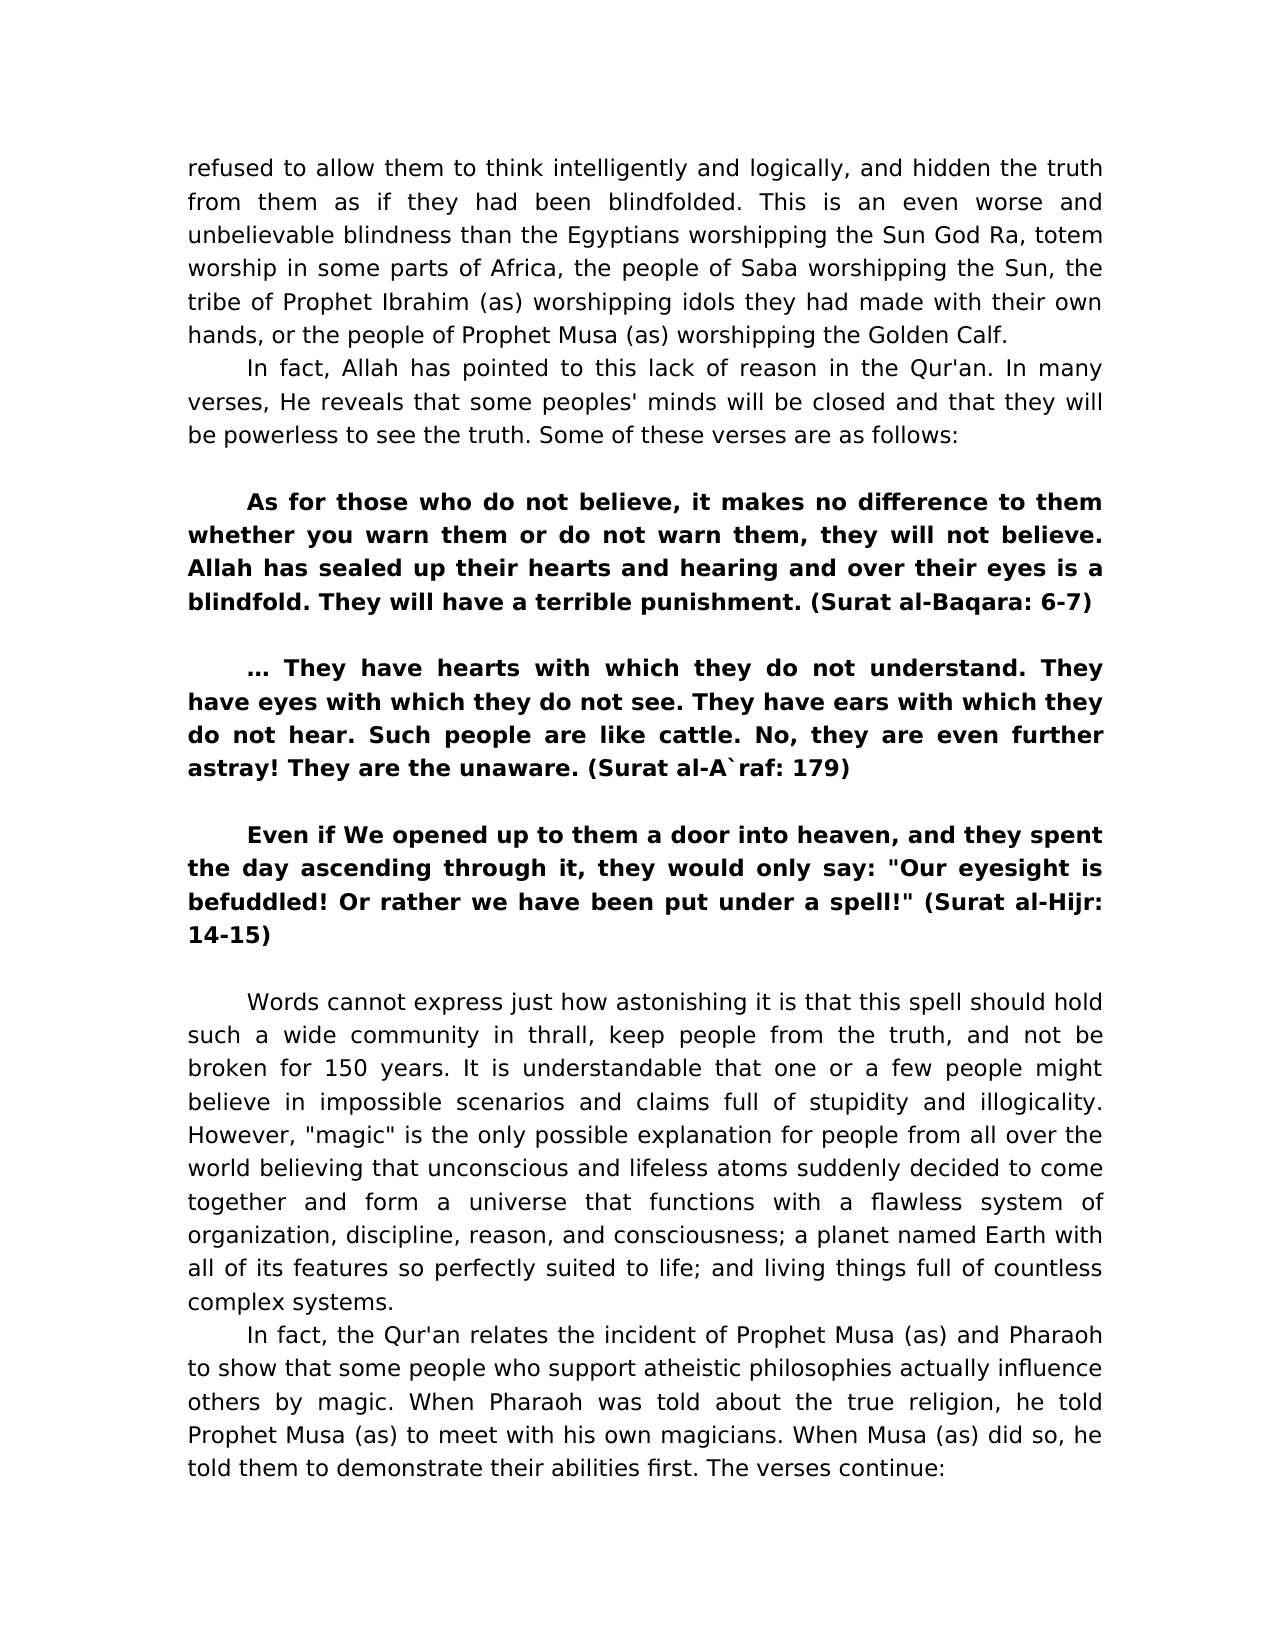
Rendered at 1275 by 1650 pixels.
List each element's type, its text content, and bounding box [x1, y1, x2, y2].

text refused to allow them to think intelligently and logically, and hidden the truth from them as if they had been blindfolded. This is an even worse and unbelievable blindness than the Egyptians worshipping the Sun God Ra, totem worship in some parts of Africa, the people of Saba worshipping the Sun, the tribe of Prophet Ibrahim (as) worshipping idols they had made with their own hands, or the people of Prophet Musa (as) worshipping the Golden Calf. [187, 150, 1104, 350]
text Even if We opened up to them a door into heaven, and they spent the day ascending through it, they would only say: "Our eyesight is befuddled! Or rather we have been put under a spell!" (Surat al-Hijr: 14-15) [187, 817, 1104, 950]
text Words cannot express just how astonishing it is that this spell should hold such a wide community in thrall, keep people from the truth, and not be broken for 150 years. It is understandable that one or a few people might believe in impossible scenarios and claims full of stupidity and illogicality. However, "magic" is the only possible explanation for people from all over the world believing that unconscious and lifeless atoms suddenly decided to come together and form a universe that functions with a flawless system of organization, discipline, reason, and consciousness; a planet named Earth with all of its features so perfectly suited to life; and living things full of countless complex systems. [187, 983, 1104, 1317]
text In fact, Allah has pointed to this lack of reason in the Qur'an. In many verses, He reveals that some peoples' minds will be closed and that they will be powerless to see the truth. Some of these verses are as follows: [187, 350, 1104, 450]
text As for those who do not believe, it makes no difference to them whether you warn them or do not warn them, they will not believe. Allah has sealed up their hearts and hearing and over their eyes is a blindfold. They will have a terrible punishment. (Surat al-Baqara: 6-7) [187, 483, 1104, 617]
text … They have hearts with which they do not understand. They have eyes with which they do not see. They have ears with which they do not hear. Such people are like cattle. No, they are even further astray! They are the unaware. (Surat al-A`raf: 179) [187, 650, 1104, 783]
text In fact, the Qur'an relates the incident of Prophet Musa (as) and Pharaoh to show that some people who support atheistic philosophies actually influence others by magic. When Pharaoh was told about the true religion, he told Prophet Musa (as) to meet with his own magicians. When Musa (as) did so, he told them to demonstrate their abilities first. The verses continue: [187, 1317, 1104, 1483]
